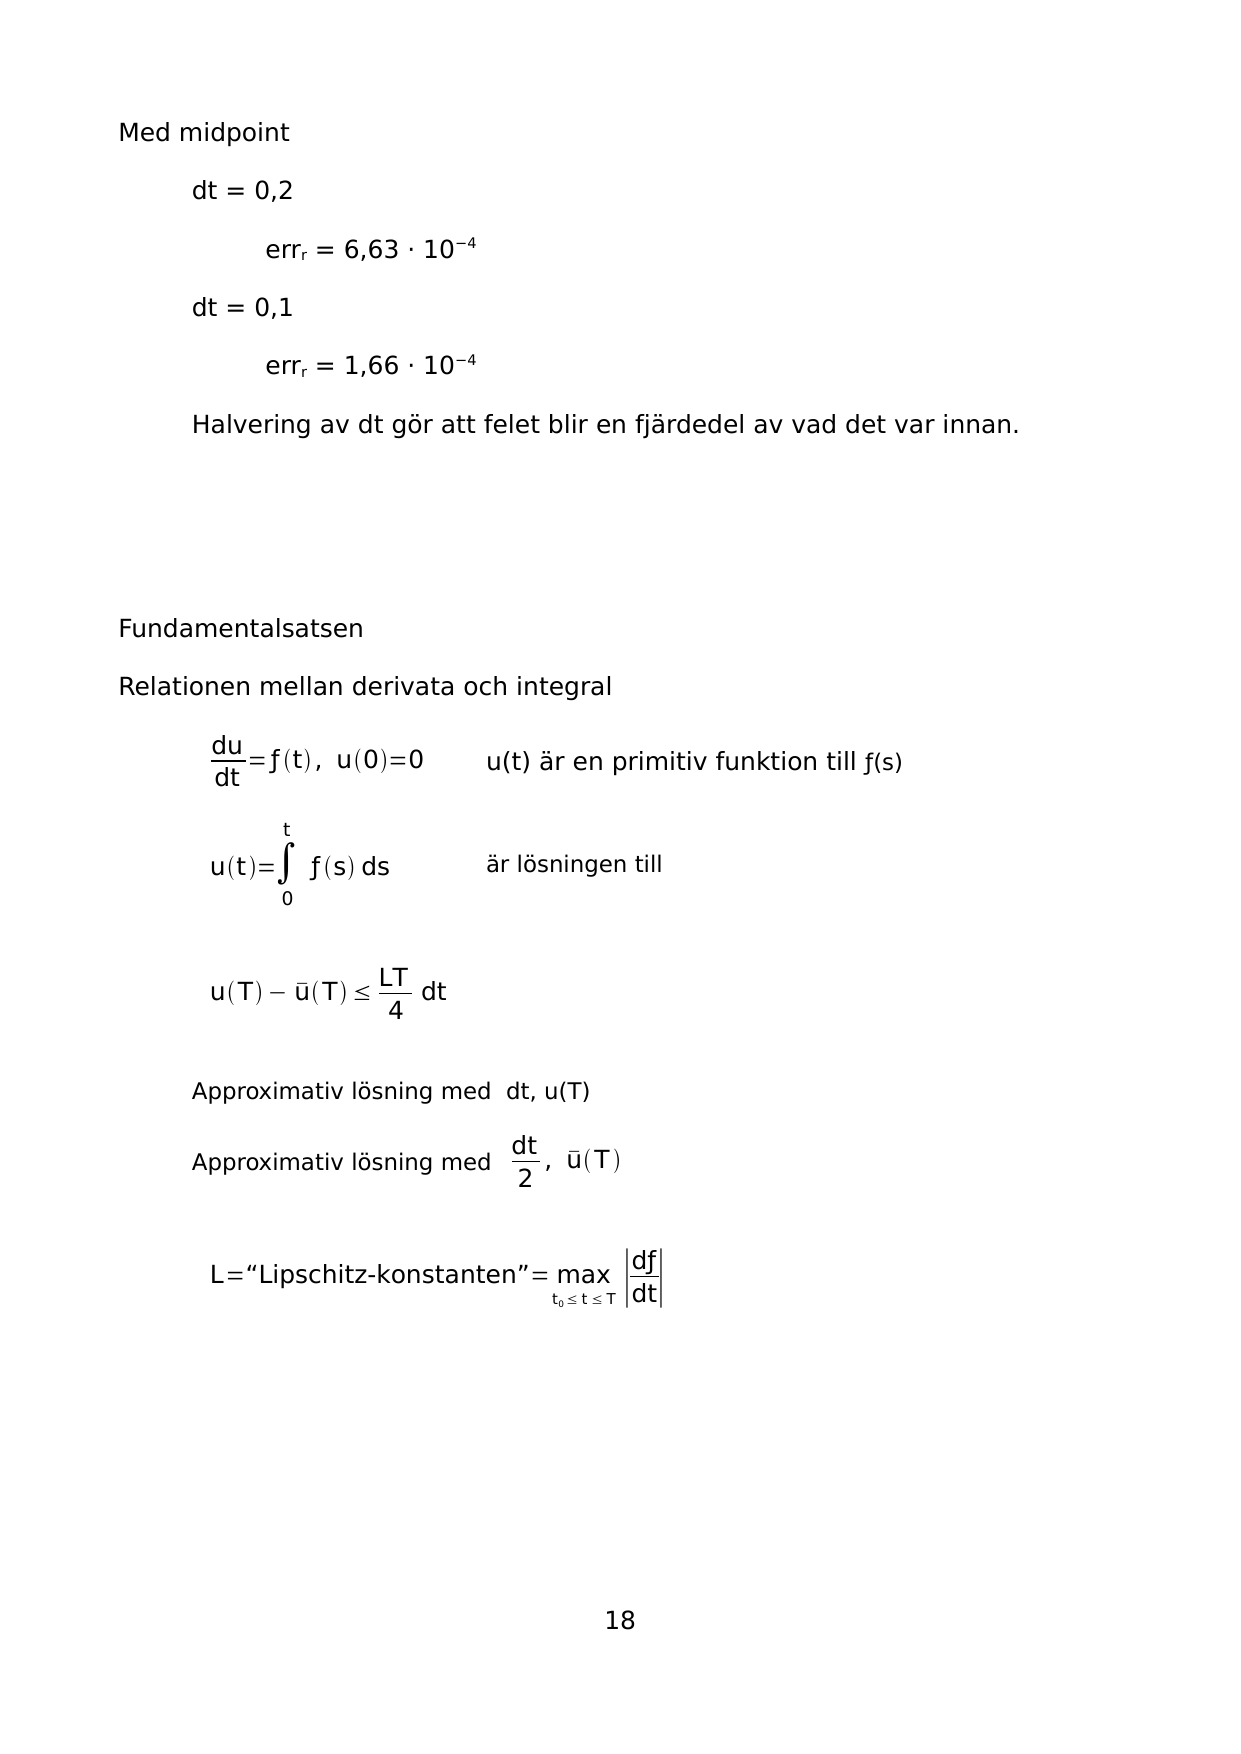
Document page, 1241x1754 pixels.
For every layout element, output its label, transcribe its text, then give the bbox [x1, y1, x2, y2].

text Approximativ lösning med [118, 1131, 1122, 1193]
text Med midpoint [118, 118, 1122, 147]
text Fundamentalsatsen [118, 614, 1122, 643]
text u(t) är en primitiv funktion till ƒ(s) [118, 731, 1122, 792]
text dt = 0,2 [118, 176, 1122, 206]
text Halvering av dt gör att felet blir en fjärdedel av vad det var innan. [118, 410, 1122, 439]
text dt = 0,1 [118, 293, 1122, 322]
text Relationen mellan derivata och integral [118, 672, 1122, 701]
text Approximativ lösning med dt, u(T) [118, 1078, 1122, 1104]
text är lösningen till [118, 819, 1122, 909]
text errr = 1,66 ⋅ 10−4 [118, 351, 1122, 381]
text errr = 6,63 ⋅ 10−4 [118, 235, 1122, 264]
